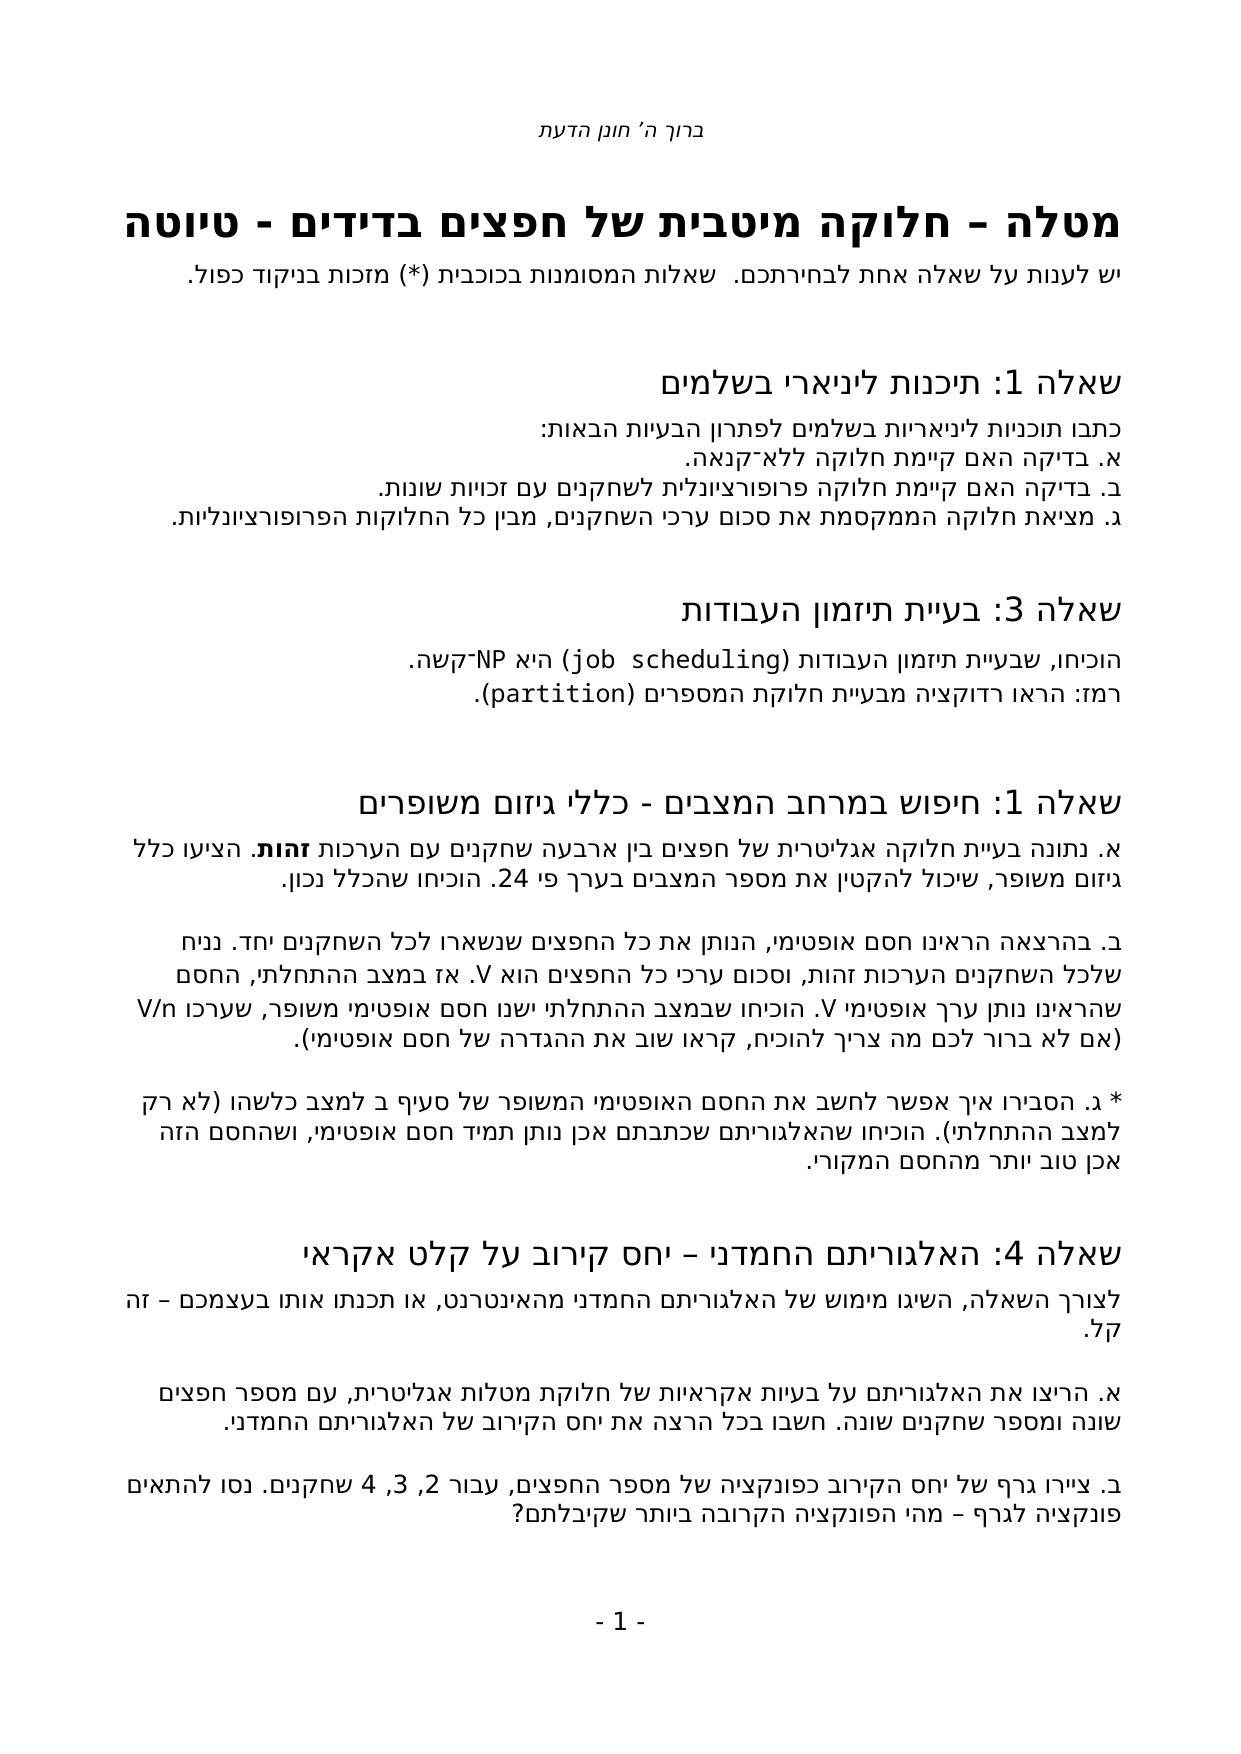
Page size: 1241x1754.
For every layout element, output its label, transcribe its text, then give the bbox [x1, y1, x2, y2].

text יש לענות על שאלה אחת לבחירתכם. שאלות המסומנות בכוכבית (*) מזכות בניקוד כפול. [118, 260, 1122, 289]
text א. נתונה בעיית חלוקה אגליטרית של חפצים בין ארבעה שחקנים עם הערכות זהות. הציעו כלל גיזום משופר, שיכול להקטין את מספר המצבים בערך פי 24. הוכיחו שהכלל נכון. [118, 835, 1122, 893]
subtitle שאלה 3: בעיית תיזמון העבודות [118, 590, 1122, 629]
subtitle שאלה 1: חיפוש במרחב המצבים - כללי גיזום משופרים [118, 783, 1122, 822]
text * ג. הסבירו איך אפשר לחשב את החסם האופטימי המשופר של סעיף ב למצב כלשהו (לא רק למצב ההתחלתי). הוכיחו שהאלגוריתם שכתבתם אכן נותן תמיד חסם אופטימי, ושהחסם הזה אכן טוב יותר מהחסם המקורי. [118, 1088, 1122, 1175]
text הוכיחו, שבעיית תיזמון העבודות (job scheduling) היא NP‏־קשה. [118, 642, 1122, 676]
text א. הריצו את האלגוריתם על בעיות אקראיות של חלוקת מטלות אגליטרית, עם מספר חפצים שונה ומספר שחקנים שונה. חשבו בכל הרצה את יחס הקירוב של האלגוריתם החמדני. [118, 1378, 1122, 1436]
subtitle מטלה – חלוקה מיטבית של חפצים בדידים - טיוטה [118, 197, 1122, 248]
text כתבו תוכניות ליניאריות בשלמים לפתרון הבעיות הבאות: [118, 414, 1122, 444]
text לצורך השאלה, השיגו מימוש של האלגוריתם החמדני מהאינטרנט, או תכנתו אותו בעצמכם – זה קל. [118, 1286, 1122, 1344]
subtitle שאלה 4: האלגוריתם החמדני – יחס קירוב על קלט אקראי [118, 1234, 1122, 1273]
text ב. ציירו גרף של יחס הקירוב כפונקציה של מספר החפצים, עבור 2, 3, 4 שחקנים. נסו להתאים פונקציה לגרף – מהי הפונקציה הקרובה ביותר שקיבלתם? [118, 1470, 1122, 1529]
text ג. מציאת חלוקה הממקסמת את סכום ערכי השחקנים, מבין כל החלוקות הפרופורציונליות. [118, 502, 1122, 531]
text א. בדיקה האם קיימת חלוקה ללא־קנאה. [118, 444, 1122, 473]
text רמז: הראו רדוקציה מבעיית חלוקת המספרים (partition). [118, 676, 1122, 710]
text ב. בדיקה האם קיימת חלוקה פרופורציונלית לשחקנים עם זכויות שונות. [118, 473, 1122, 502]
text ב. בהרצאה הראינו חסם אופטימי, הנותן את כל החפצים שנשארו לכל השחקנים יחד. נניח שלכל השחקנים הערכות זהות, וסכום ערכי כל החפצים הוא V. אז במצב ההתחלתי, החסם שהראינו נותן ערך אופטימי V. הוכיחו שבמצב ההתחלתי ישנו חסם אופטימי משופר, שערכו V/n (אם לא ברור לכם מה צריך להוכיח, קראו שוב את ההגדרה של חסם אופטימי). [118, 927, 1122, 1053]
subtitle שאלה 1: תיכנות ליניארי בשלמים [118, 363, 1122, 402]
